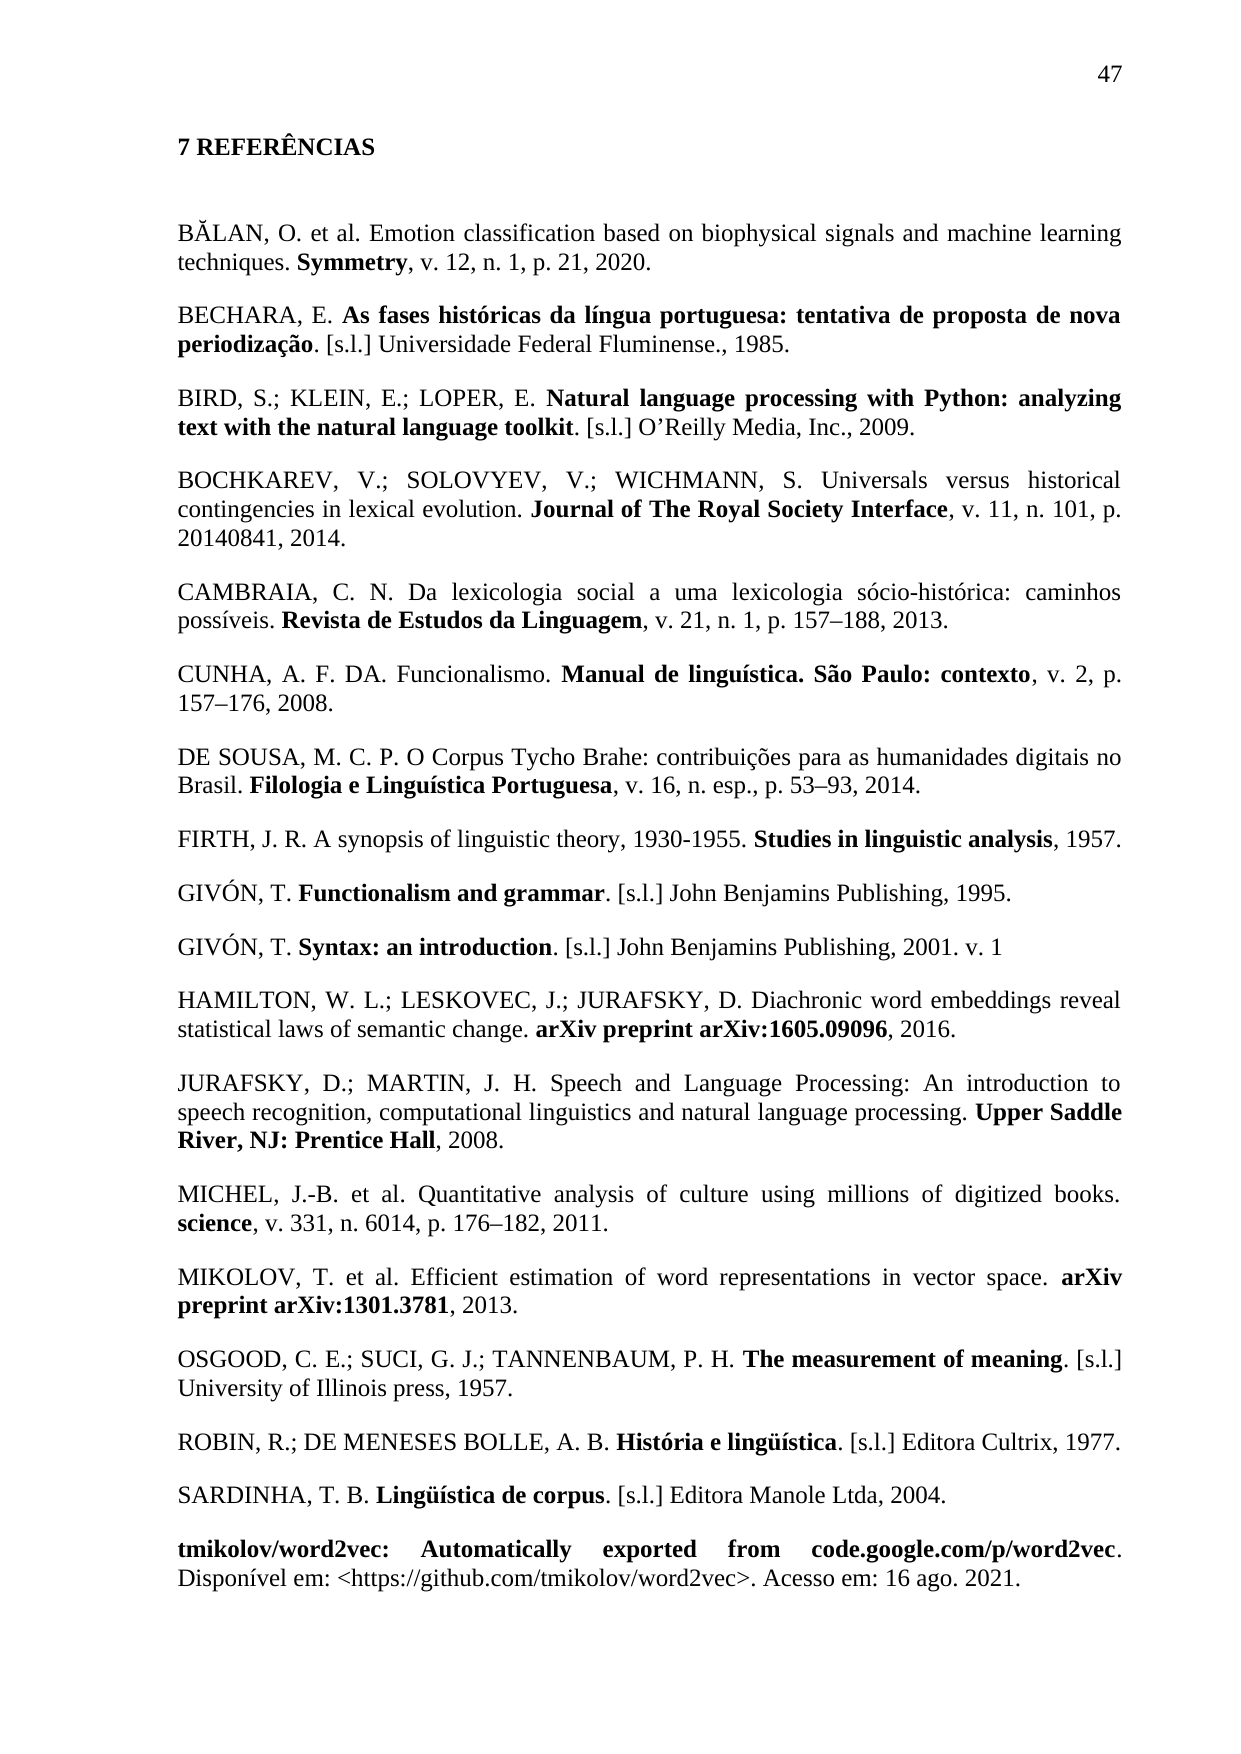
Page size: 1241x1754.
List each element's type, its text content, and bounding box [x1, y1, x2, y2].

text SARDINHA, T. B. Lingüística de corpus. [s.l.] Editora Manole Ltda, 2004. [177, 1480, 1122, 1509]
text OSGOOD, C. E.; SUCI, G. J.; TANNENBAUM, P. H. The measurement of meaning. [s.l.] University of Illinois press, 1957. [177, 1344, 1122, 1402]
text BECHARA, E. As fases históricas da língua portuguesa: tentativa de proposta de nova periodização. [s.l.] Universidade Federal Fluminense., 1985. [177, 300, 1122, 358]
text BIRD, S.; KLEIN, E.; LOPER, E. Natural language processing with Python: analyzing text with the natural language toolkit. [s.l.] O’Reilly Media, Inc., 2009. [177, 383, 1122, 440]
text FIRTH, J. R. A synopsis of linguistic theory, 1930-1955. Studies in linguistic analysis, 1957. [177, 824, 1122, 853]
text MICHEL, J.-B. et al. Quantitative analysis of culture using millions of digitized books. science, v. 331, n. 6014, p. 176–182, 2011. [177, 1179, 1122, 1237]
text tmikolov/word2vec: Automatically exported from code.google.com/p/word2vec. Disponível em: <https://github.com/tmikolov/word2vec>. Acesso em: 16 ago. 2021. [177, 1534, 1122, 1592]
text CUNHA, A. F. DA. Funcionalismo. Manual de linguística. São Paulo: contexto, v. 2, p. 157–176, 2008. [177, 659, 1122, 717]
text BOCHKAREV, V.; SOLOVYEV, V.; WICHMANN, S. Universals versus historical contingencies in lexical evolution. Journal of The Royal Society Interface, v. 11, n. 101, p. 20140841, 2014. [177, 465, 1122, 552]
text ROBIN, R.; DE MENESES BOLLE, A. B. História e lingüística. [s.l.] Editora Cultrix, 1977. [177, 1427, 1122, 1455]
subtitle 7 REFERÊNCIAS [177, 132, 1122, 160]
text DE SOUSA, M. C. P. O Corpus Tycho Brahe: contribuições para as humanidades digitais no Brasil. Filologia e Linguística Portuguesa, v. 16, n. esp., p. 53–93, 2014. [177, 742, 1122, 799]
text GIVÓN, T. Syntax: an introduction. [s.l.] John Benjamins Publishing, 2001. v. 1 [177, 932, 1122, 960]
text GIVÓN, T. Functionalism and grammar. [s.l.] John Benjamins Publishing, 1995. [177, 878, 1122, 907]
text BĂLAN, O. et al. Emotion classification based on biophysical signals and machine learning techniques. Symmetry, v. 12, n. 1, p. 21, 2020. [177, 218, 1122, 275]
text CAMBRAIA, C. N. Da lexicologia social a uma lexicologia sócio-histórica: caminhos possíveis. Revista de Estudos da Linguagem, v. 21, n. 1, p. 157–188, 2013. [177, 577, 1122, 634]
text MIKOLOV, T. et al. Efficient estimation of word representations in vector space. arXiv preprint arXiv:1301.3781, 2013. [177, 1262, 1122, 1319]
text JURAFSKY, D.; MARTIN, J. H. Speech and Language Processing: An introduction to speech recognition, computational linguistics and natural language processing. Upper Saddle River, NJ: Prentice Hall, 2008. [177, 1068, 1122, 1154]
text HAMILTON, W. L.; LESKOVEC, J.; JURAFSKY, D. Diachronic word embeddings reveal statistical laws of semantic change. arXiv preprint arXiv:1605.09096, 2016. [177, 985, 1122, 1043]
